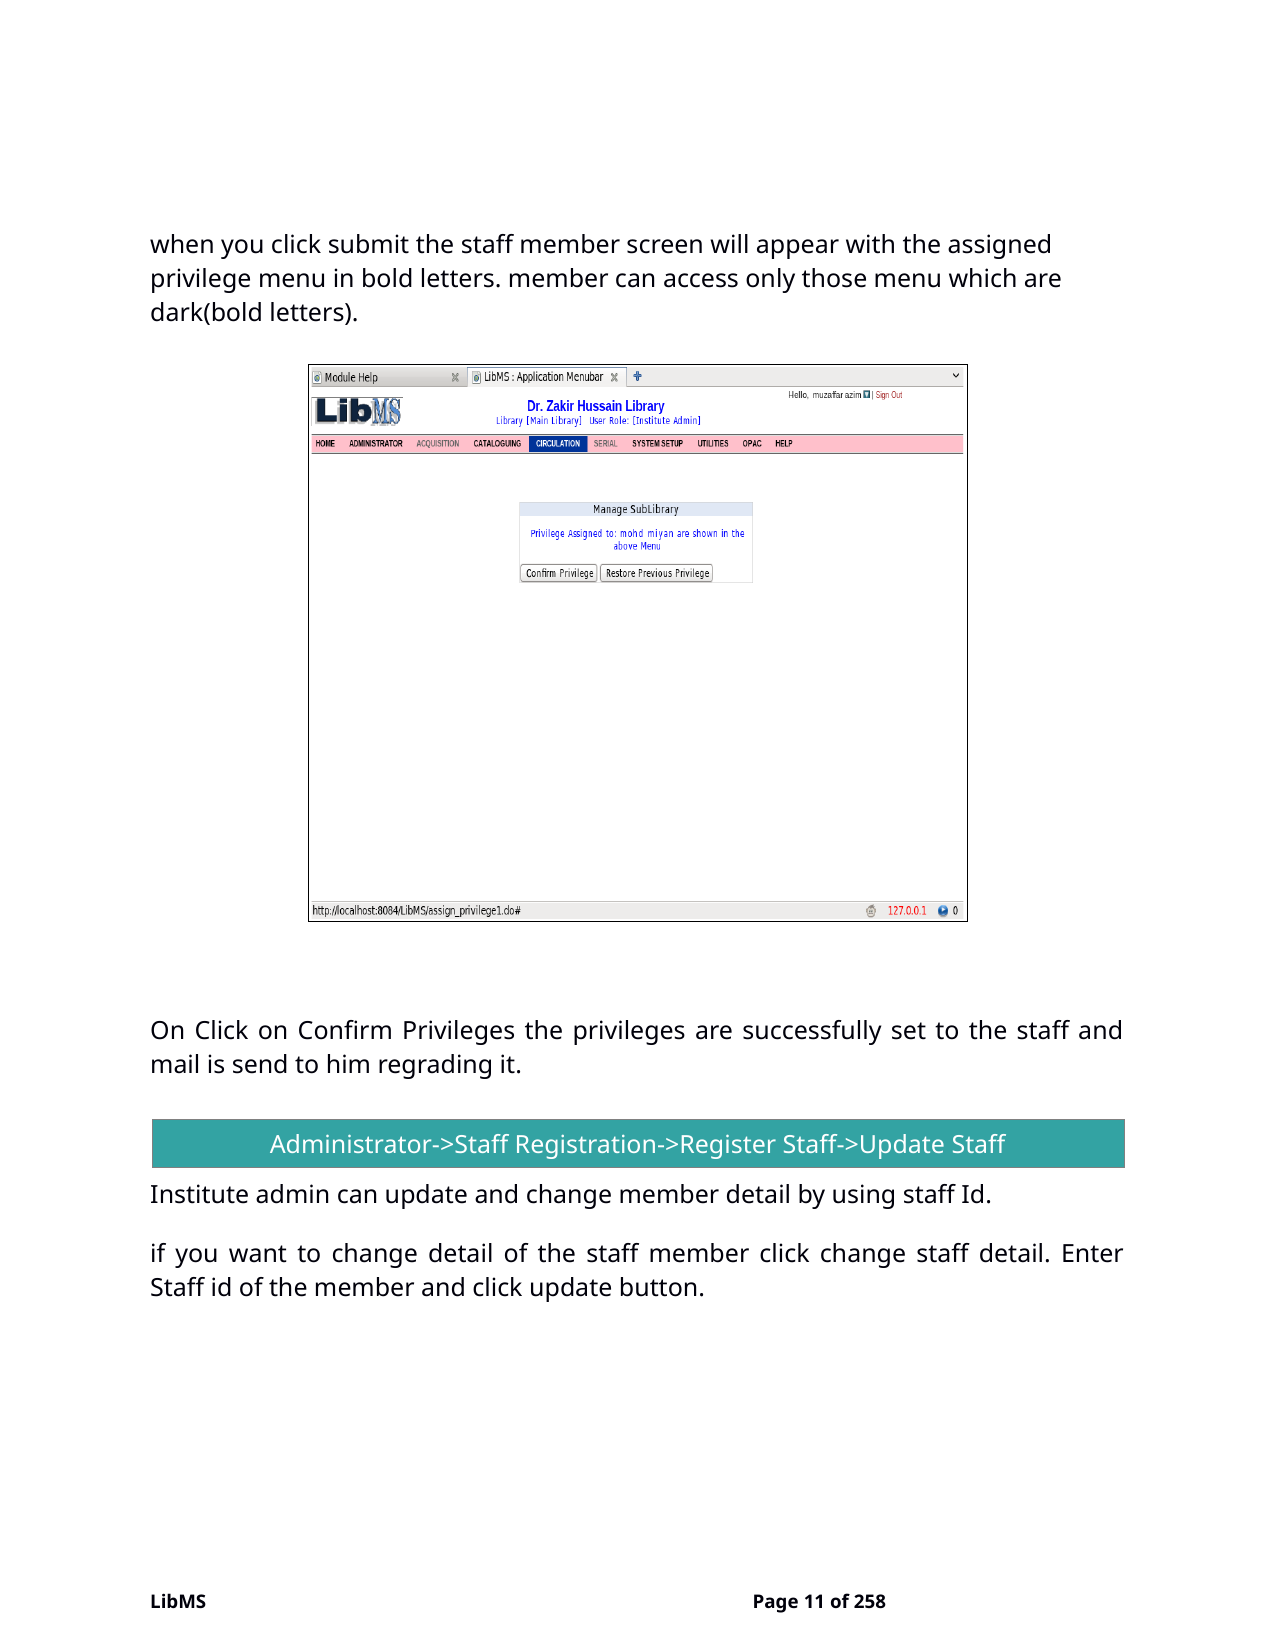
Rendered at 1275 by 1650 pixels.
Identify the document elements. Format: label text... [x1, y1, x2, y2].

text Institute admin can update and change member detail by using staff Id. [150, 1177, 1125, 1211]
picture [311, 367, 964, 919]
text On Click on Confirm Privileges the privileges are successfully set to the staff and mail is send to him regrading it. [150, 1012, 1125, 1081]
text if you want to change detail of the staff member click change staff detail. Enter Staff id of the member and click update button. [150, 1236, 1125, 1304]
text when you click submit the staff member screen will appear with the assigned privilege menu in bold letters. member can access only those menu which are dark(bold letters). [150, 192, 1125, 329]
